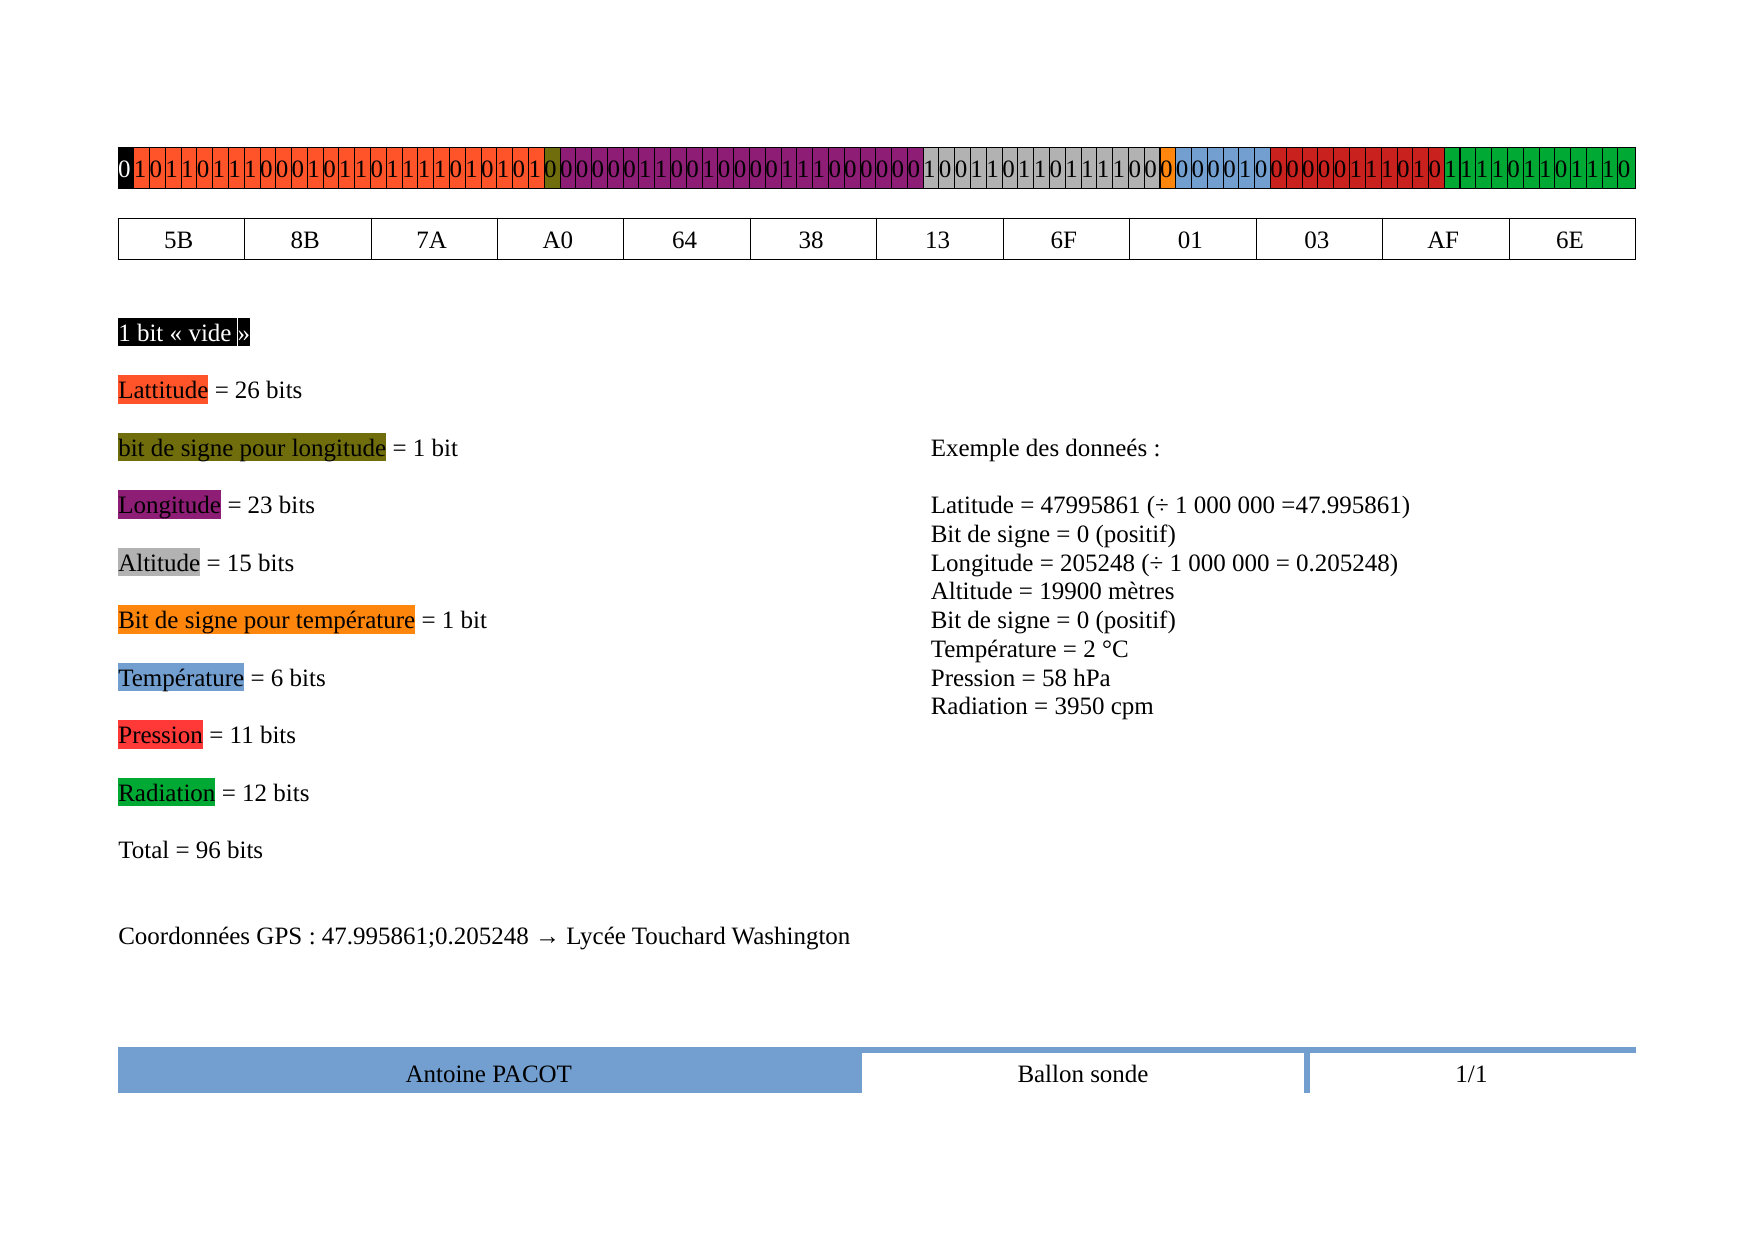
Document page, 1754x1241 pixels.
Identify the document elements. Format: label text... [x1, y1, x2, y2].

text Radiation = 12 bits [118, 778, 1636, 806]
table_header 1 [1350, 148, 1365, 188]
table_header 5B [119, 219, 244, 259]
table_header 1 [1018, 148, 1033, 188]
table_header 1 [403, 148, 417, 188]
table_header 1 [182, 148, 196, 188]
table_header 01 [1130, 219, 1256, 259]
table_header 1 [813, 148, 828, 188]
table_header 1 [1382, 148, 1397, 188]
table_header 1 [1540, 148, 1554, 188]
table_header 1 [1571, 148, 1586, 188]
text Température = 6 bits Pression = 58 hPa [118, 663, 1636, 691]
table_header 0 [276, 148, 291, 188]
text Pression = 11 bits [118, 720, 1636, 749]
table_header 6F [1004, 219, 1129, 259]
table_header 1 [1603, 148, 1617, 188]
table_header 1 [1113, 148, 1128, 188]
table_header 1 [529, 148, 544, 188]
table_header 1 [355, 148, 370, 188]
table_header 1 [1476, 148, 1491, 188]
table_header 1 [387, 148, 402, 188]
table_header 64 [624, 219, 750, 259]
table_header 0 [766, 148, 781, 188]
table_header 0 [955, 148, 970, 188]
table_header 0 [119, 148, 133, 188]
table_header 0 [908, 148, 923, 188]
text Radiation = 3950 cpm [118, 691, 1636, 720]
table_header 0 [750, 148, 765, 188]
table_header 1 [418, 148, 433, 188]
table_header 1 [1239, 148, 1254, 188]
text Total = 96 bits [118, 835, 1636, 864]
table_header 0 [450, 148, 465, 188]
table_header 1 [213, 148, 228, 188]
table_header 0 [261, 148, 275, 188]
table_header 0 [687, 148, 702, 188]
table_header A0 [498, 219, 623, 259]
table_header 0 [624, 148, 638, 188]
table_header 1 [987, 148, 1002, 188]
text Altitude = 15 bits Longitude = 205248 (÷ 1 000 000 = 0.205248) [118, 548, 1636, 576]
table_header 0 [1050, 148, 1065, 188]
table_header 1 [497, 148, 512, 188]
table_header 1 [782, 148, 796, 188]
table_header 0 [1555, 148, 1570, 188]
table_header 1 [1034, 148, 1049, 188]
table_header 0 [861, 148, 875, 188]
table_header 0 [892, 148, 907, 188]
table_header 1 [466, 148, 481, 188]
table_header 0 [1398, 148, 1412, 188]
table_header 0 [1508, 148, 1523, 188]
text Lattitude = 26 bits [207, 375, 1636, 404]
text Température = 2 °C [118, 634, 1636, 663]
table_header 0 [1192, 148, 1207, 188]
table_header 0 [545, 148, 560, 188]
table_header 0 [608, 148, 623, 188]
table_header 1 [229, 148, 244, 188]
table_header 0 [1287, 148, 1302, 188]
table_header 6E [1510, 219, 1635, 259]
table_header 0 [1145, 148, 1159, 188]
table_header 0 [876, 148, 891, 188]
table_header 0 [1255, 148, 1270, 188]
text Coordonnées GPS : 47.995861;0.205248 → Lycée Touchard Washington [118, 921, 1636, 950]
text Bit de signe = 0 (positif) [118, 519, 1636, 548]
text 1 bit « vide » [118, 318, 1636, 346]
table_header 1 [1461, 148, 1475, 188]
table_header 38 [751, 219, 876, 259]
table_header 1 [655, 148, 670, 188]
table_header 1 [1366, 148, 1381, 188]
table_header 0 [1271, 148, 1286, 188]
table_header 0 [718, 148, 733, 188]
text bit de signe pour longitude = 1 bit Exemple des donneés : [118, 433, 1636, 461]
table_header 1 [639, 148, 654, 188]
table_header 1 [1492, 148, 1507, 188]
table_header 1 [166, 148, 181, 188]
table_header AF [1383, 219, 1509, 259]
table_header 0 [1224, 148, 1238, 188]
table_header 0 [939, 148, 954, 188]
table_header 0 [1176, 148, 1191, 188]
text Altitude = 19900 mètres [118, 576, 1636, 605]
table_header 0 [734, 148, 749, 188]
table_header 1 [308, 148, 323, 188]
table_header 0 [576, 148, 591, 188]
table_header 0 [1334, 148, 1349, 188]
table_header 03 [1257, 219, 1382, 259]
table_header 1 [924, 148, 938, 188]
table_header 0 [1618, 148, 1635, 188]
table_header 0 [1208, 148, 1223, 188]
table_header 0 [561, 148, 575, 188]
table_header 0 [197, 148, 212, 188]
table_header 1 [1066, 148, 1081, 188]
table_header 1 [971, 148, 986, 188]
table_header 1 [1524, 148, 1539, 188]
table_header 1 [797, 148, 812, 188]
table_header 0 [845, 148, 860, 188]
table_header 1 [339, 148, 354, 188]
table_header 0 [1129, 148, 1144, 188]
table_header 1 [1587, 148, 1602, 188]
table_header 0 [592, 148, 607, 188]
table_header 0 [513, 148, 528, 188]
table_header 1 [1413, 148, 1428, 188]
table_header 0 [829, 148, 844, 188]
table_header 1 [134, 148, 149, 188]
table_header 0 [671, 148, 686, 188]
table_header 0 [150, 148, 165, 188]
table_header 0 [292, 148, 307, 188]
table_header 0 [482, 148, 496, 188]
text Bit de signe pour température = 1 bit Bit de signe = 0 (positif) [118, 605, 1636, 634]
table_header 8B [245, 219, 371, 259]
table_header 0 [1003, 148, 1017, 188]
table_header 0 [371, 148, 386, 188]
table_header 1 [703, 148, 717, 188]
table_header 1 [1445, 148, 1459, 188]
table_header 1 [434, 148, 449, 188]
table_header 0 [1429, 148, 1444, 188]
table_header 1 [1082, 148, 1096, 188]
table_header 13 [877, 219, 1003, 259]
table_header 0 [324, 148, 338, 188]
table_header 0 [1303, 148, 1317, 188]
table_header 1 [245, 148, 260, 188]
table_header 7A [372, 219, 497, 259]
table_header 0 [1161, 148, 1175, 188]
table_header 1 [1097, 148, 1112, 188]
table_header 0 [1318, 148, 1333, 188]
text Longitude = 23 bits Latitude = 47995861 (÷ 1 000 000 =47.995861) [118, 490, 1636, 519]
